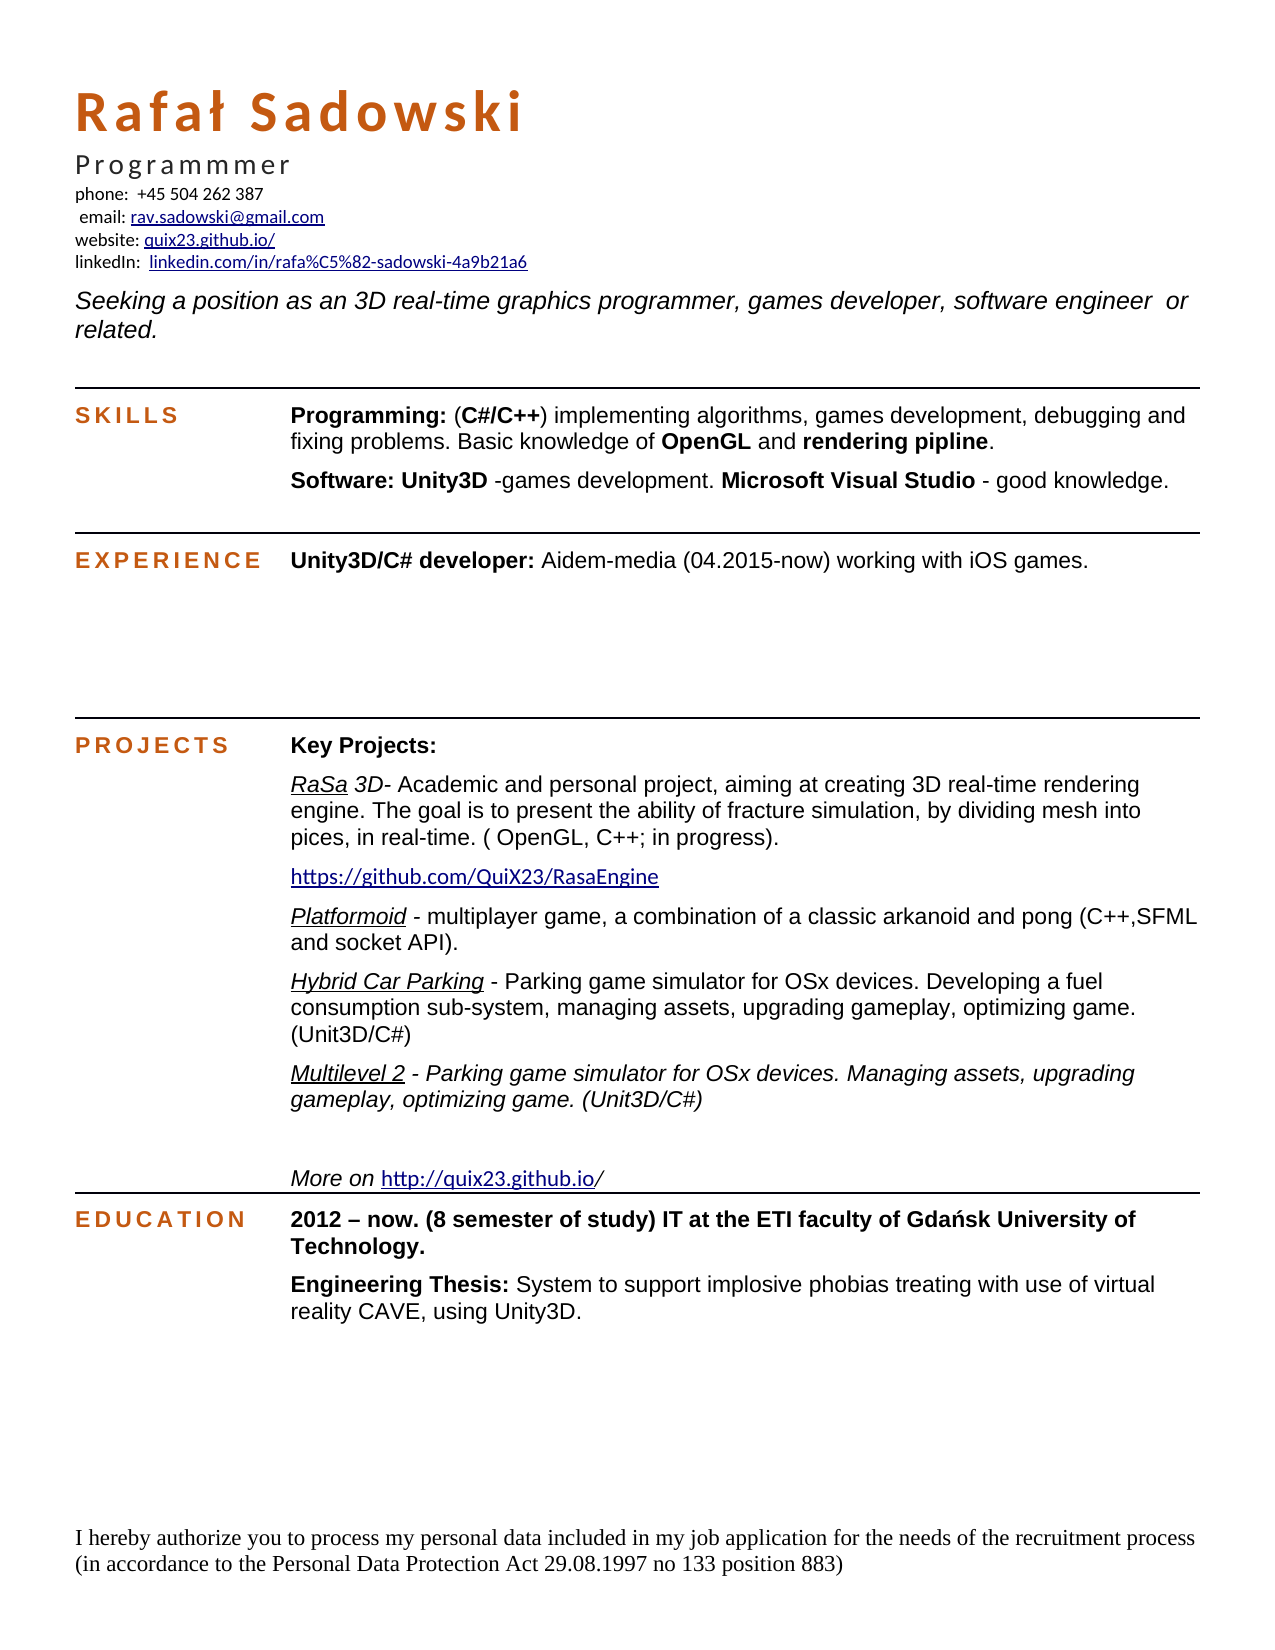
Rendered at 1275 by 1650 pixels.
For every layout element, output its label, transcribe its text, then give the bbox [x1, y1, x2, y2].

table_cell [290, 494, 1200, 532]
text Seeking a position as an 3D real-time graphics programmer, games developer, software engineer or related. [75, 286, 1200, 343]
table_cell [75, 494, 282, 532]
table_header Programming: (C#/C++) implementing algorithms, games development, debugging and fixing problems. Basic knowledge of OpenGL and rendering pipline. Software: Unity3D -games development. Microsoft Visual Studio - good knowledge. [290, 389, 1200, 493]
table_cell Key Projects: RaSa 3D- Academic and personal project, aiming at creating 3D real-time rendering engine. The goal is to present the ability of fracture simulation, by dividing mesh into pices, in real-time. ( OpenGL, C++; in progress). https://github.com/QuiX23/RasaEngine Platformoid - multiplayer game, a combination of a classic arkanoid and pong (C++,SFML and socket API). Hybrid Car Parking - Parking game simulator for OSx devices. Developing a fuel consumption sub-system, managing assets, upgrading gameplay, optimizing game. (Unit3D/C#) Multilevel 2 - Parking game simulator for OSx devices. Managing assets, upgrading gameplay, optimizing game. (Unit3D/C#) More on http://quix23.github.io/ [290, 719, 1200, 1192]
table_cell [282, 494, 290, 532]
text phone: +45 504 262 387 [75, 182, 1200, 205]
text linkedIn: linkedin.com/in/rafa%C5%82-sadowski-4a9b21a6 [75, 251, 1200, 273]
table_cell [282, 1194, 290, 1387]
table_cell Education [75, 1194, 282, 1387]
text email: rav.sadowski@gmail.com [75, 205, 1200, 228]
table_cell [282, 719, 290, 1192]
text website: quix23.github.io/ [75, 228, 1200, 251]
table_cell Projects [75, 719, 282, 1192]
text Rafał Sadowski [75, 75, 1200, 146]
text Programmmer [75, 146, 1200, 182]
table_cell [282, 534, 290, 717]
table_cell 2012 – now. (8 semester of study) IT at the ETI faculty of Gdańsk University of Technology. Engineering Thesis: System to support implosive phobias treating with use of virtual reality CAVE, using Unity3D. [290, 1194, 1200, 1387]
table_header Skills [75, 389, 282, 493]
table_header [282, 389, 290, 493]
table_cell Experience [75, 534, 282, 717]
table_cell Unity3D/C# developer: Aidem-media (04.2015-now) working with iOS games. [290, 534, 1200, 717]
